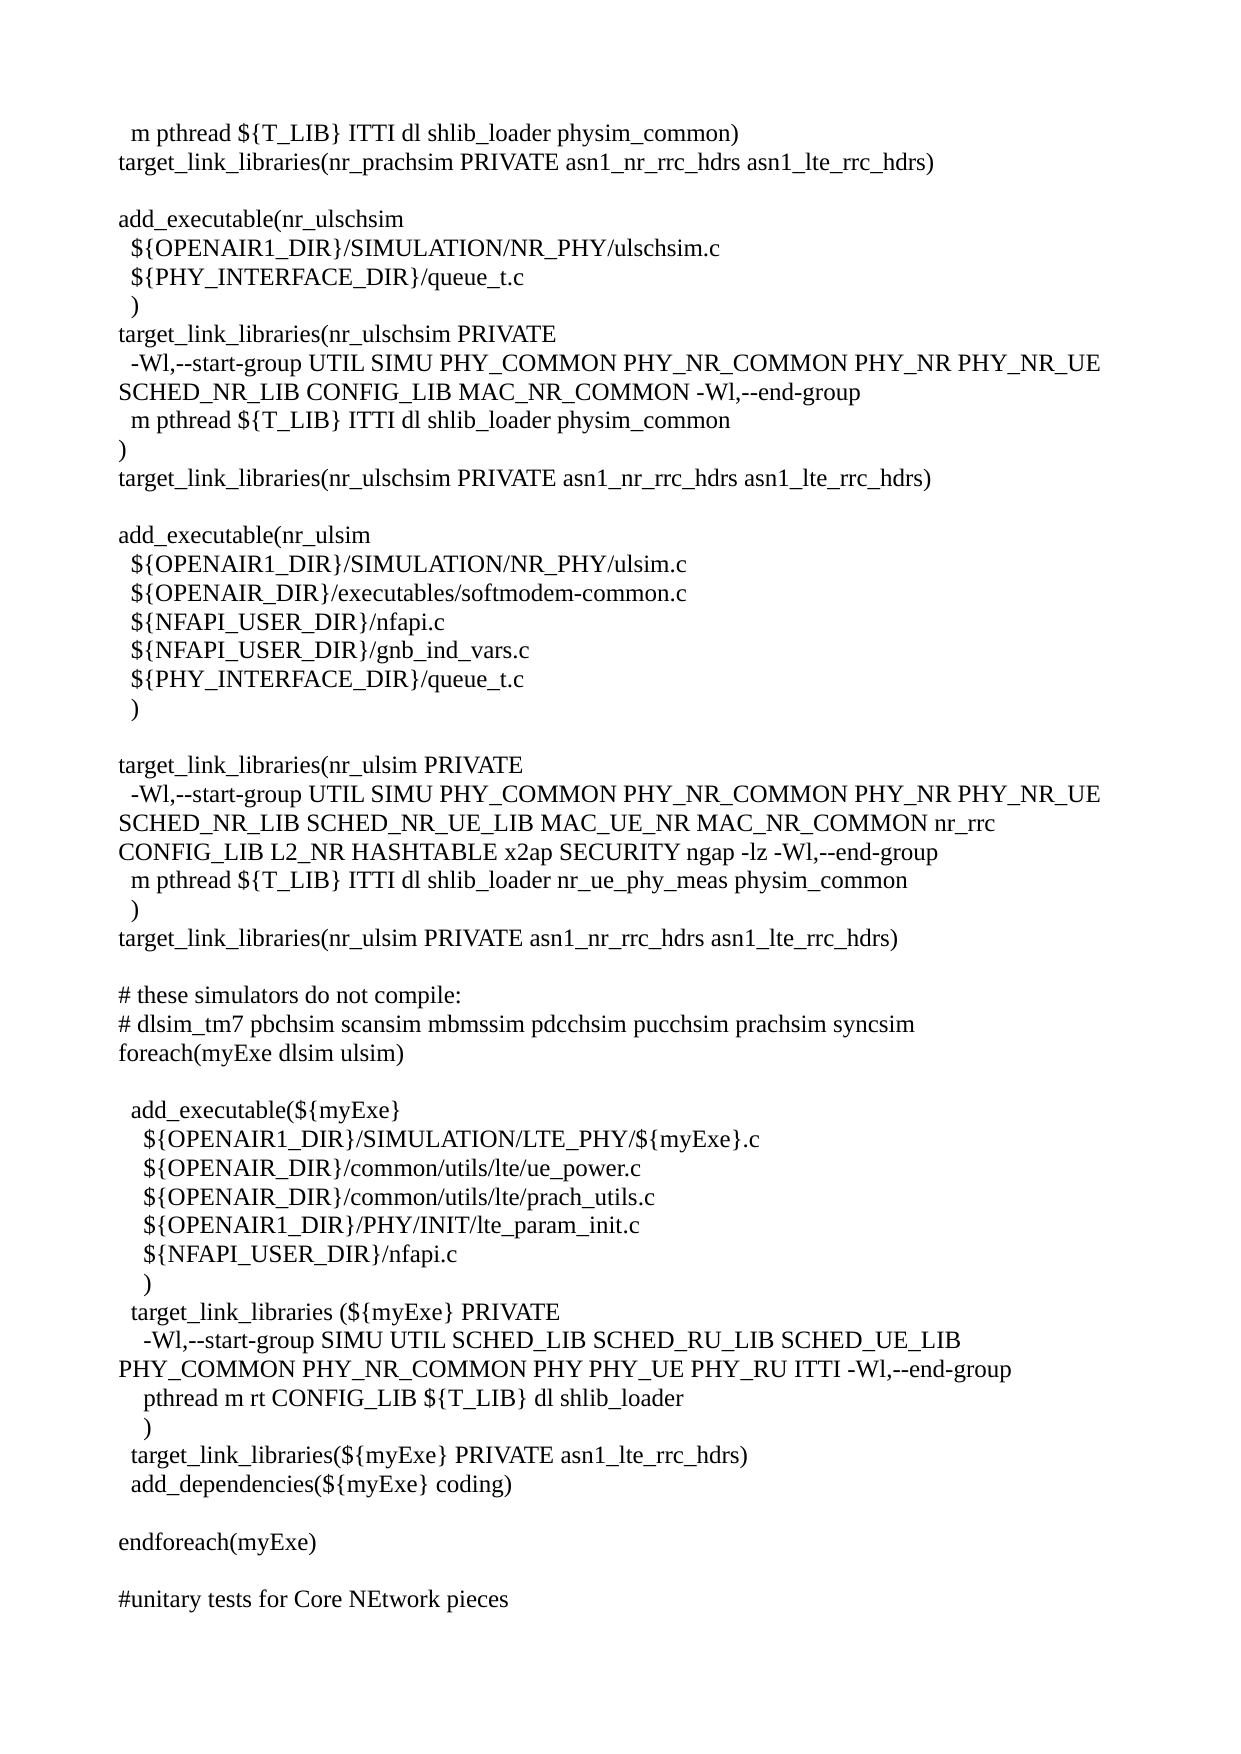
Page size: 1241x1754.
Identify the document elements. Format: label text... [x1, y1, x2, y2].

text add_executable(${myExe} [118, 1096, 1122, 1124]
text target_link_libraries(nr_ulschsim PRIVATE asn1_nr_rrc_hdrs asn1_lte_rrc_hdrs) [118, 463, 1122, 492]
text endforeach(myExe) [118, 1527, 1122, 1556]
text ${PHY_INTERFACE_DIR}/queue_t.c [118, 262, 1122, 291]
text # dlsim_tm7 pbchsim scansim mbmssim pdcchsim pucchsim prachsim syncsim [118, 1009, 1122, 1038]
text m pthread ${T_LIB} ITTI dl shlib_loader physim_common) [118, 118, 1122, 147]
text m pthread ${T_LIB} ITTI dl shlib_loader nr_ue_phy_meas physim_common [118, 866, 1122, 894]
text target_link_libraries(${myExe} PRIVATE asn1_lte_rrc_hdrs) [118, 1441, 1122, 1469]
text ) [118, 1268, 1122, 1297]
text -Wl,--start-group SIMU UTIL SCHED_LIB SCHED_RU_LIB SCHED_UE_LIB PHY_COMMON PHY_NR_COMMON PHY PHY_UE PHY_RU ITTI -Wl,--end-group [118, 1326, 1122, 1383]
text ) [118, 291, 1122, 319]
text target_link_libraries(nr_ulschsim PRIVATE [118, 319, 1122, 348]
text foreach(myExe dlsim ulsim) [118, 1038, 1122, 1067]
text ${OPENAIR_DIR}/common/utils/lte/ue_power.c [118, 1153, 1122, 1182]
text ${OPENAIR1_DIR}/PHY/INIT/lte_param_init.c [118, 1211, 1122, 1239]
text ${OPENAIR1_DIR}/SIMULATION/NR_PHY/ulschsim.c [118, 233, 1122, 262]
text ${NFAPI_USER_DIR}/nfapi.c [118, 1239, 1122, 1268]
text ${PHY_INTERFACE_DIR}/queue_t.c [118, 664, 1122, 693]
text target_link_libraries(nr_ulsim PRIVATE [118, 751, 1122, 779]
text -Wl,--start-group UTIL SIMU PHY_COMMON PHY_NR_COMMON PHY_NR PHY_NR_UE SCHED_NR_LIB SCHED_NR_UE_LIB MAC_UE_NR MAC_NR_COMMON nr_rrc CONFIG_LIB L2_NR HASHTABLE x2ap SECURITY ngap -lz -Wl,--end-group [118, 779, 1122, 866]
text target_link_libraries(nr_ulsim PRIVATE asn1_nr_rrc_hdrs asn1_lte_rrc_hdrs) [118, 923, 1122, 952]
text pthread m rt CONFIG_LIB ${T_LIB} dl shlib_loader [118, 1383, 1122, 1412]
text ${OPENAIR_DIR}/common/utils/lte/prach_utils.c [118, 1182, 1122, 1211]
text add_executable(nr_ulsim [118, 521, 1122, 549]
text ${OPENAIR_DIR}/executables/softmodem-common.c [118, 578, 1122, 607]
text add_executable(nr_ulschsim [118, 204, 1122, 233]
text ${OPENAIR1_DIR}/SIMULATION/NR_PHY/ulsim.c [118, 549, 1122, 578]
text ) [118, 693, 1122, 722]
text ${OPENAIR1_DIR}/SIMULATION/LTE_PHY/${myExe}.c [118, 1124, 1122, 1153]
text # these simulators do not compile: [118, 981, 1122, 1009]
text -Wl,--start-group UTIL SIMU PHY_COMMON PHY_NR_COMMON PHY_NR PHY_NR_UE SCHED_NR_LIB CONFIG_LIB MAC_NR_COMMON -Wl,--end-group [118, 348, 1122, 406]
text target_link_libraries (${myExe} PRIVATE [118, 1297, 1122, 1326]
text ) [118, 894, 1122, 923]
text #unitary tests for Core NEtwork pieces [118, 1584, 1122, 1613]
text m pthread ${T_LIB} ITTI dl shlib_loader physim_common [118, 406, 1122, 434]
text target_link_libraries(nr_prachsim PRIVATE asn1_nr_rrc_hdrs asn1_lte_rrc_hdrs) [118, 147, 1122, 176]
text ) [118, 1412, 1122, 1441]
text ${NFAPI_USER_DIR}/gnb_ind_vars.c [118, 636, 1122, 664]
text ${NFAPI_USER_DIR}/nfapi.c [118, 607, 1122, 636]
text add_dependencies(${myExe} coding) [118, 1469, 1122, 1498]
text ) [118, 434, 1122, 463]
